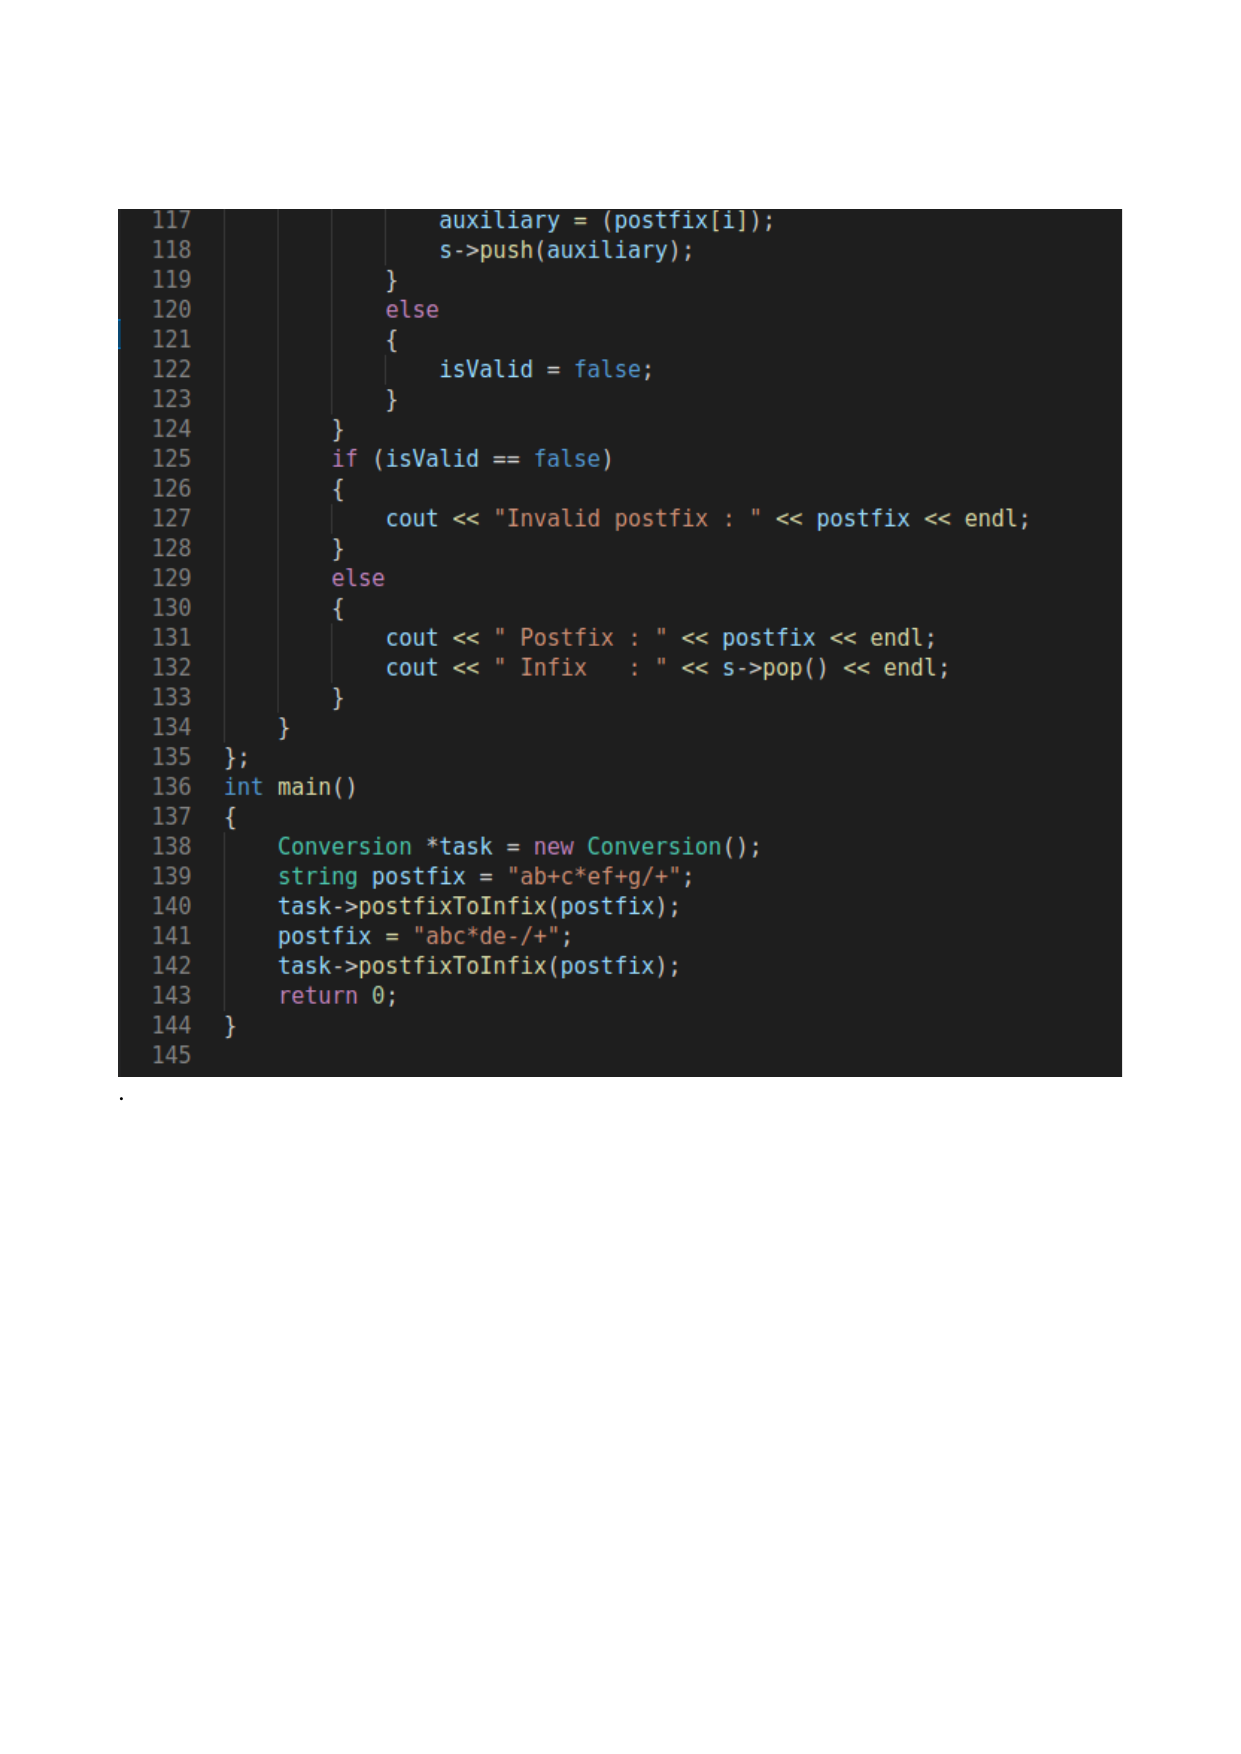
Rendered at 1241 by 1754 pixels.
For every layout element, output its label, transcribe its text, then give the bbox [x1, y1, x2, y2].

picture [118, 209, 1123, 1077]
text . [118, 1077, 1122, 1107]
